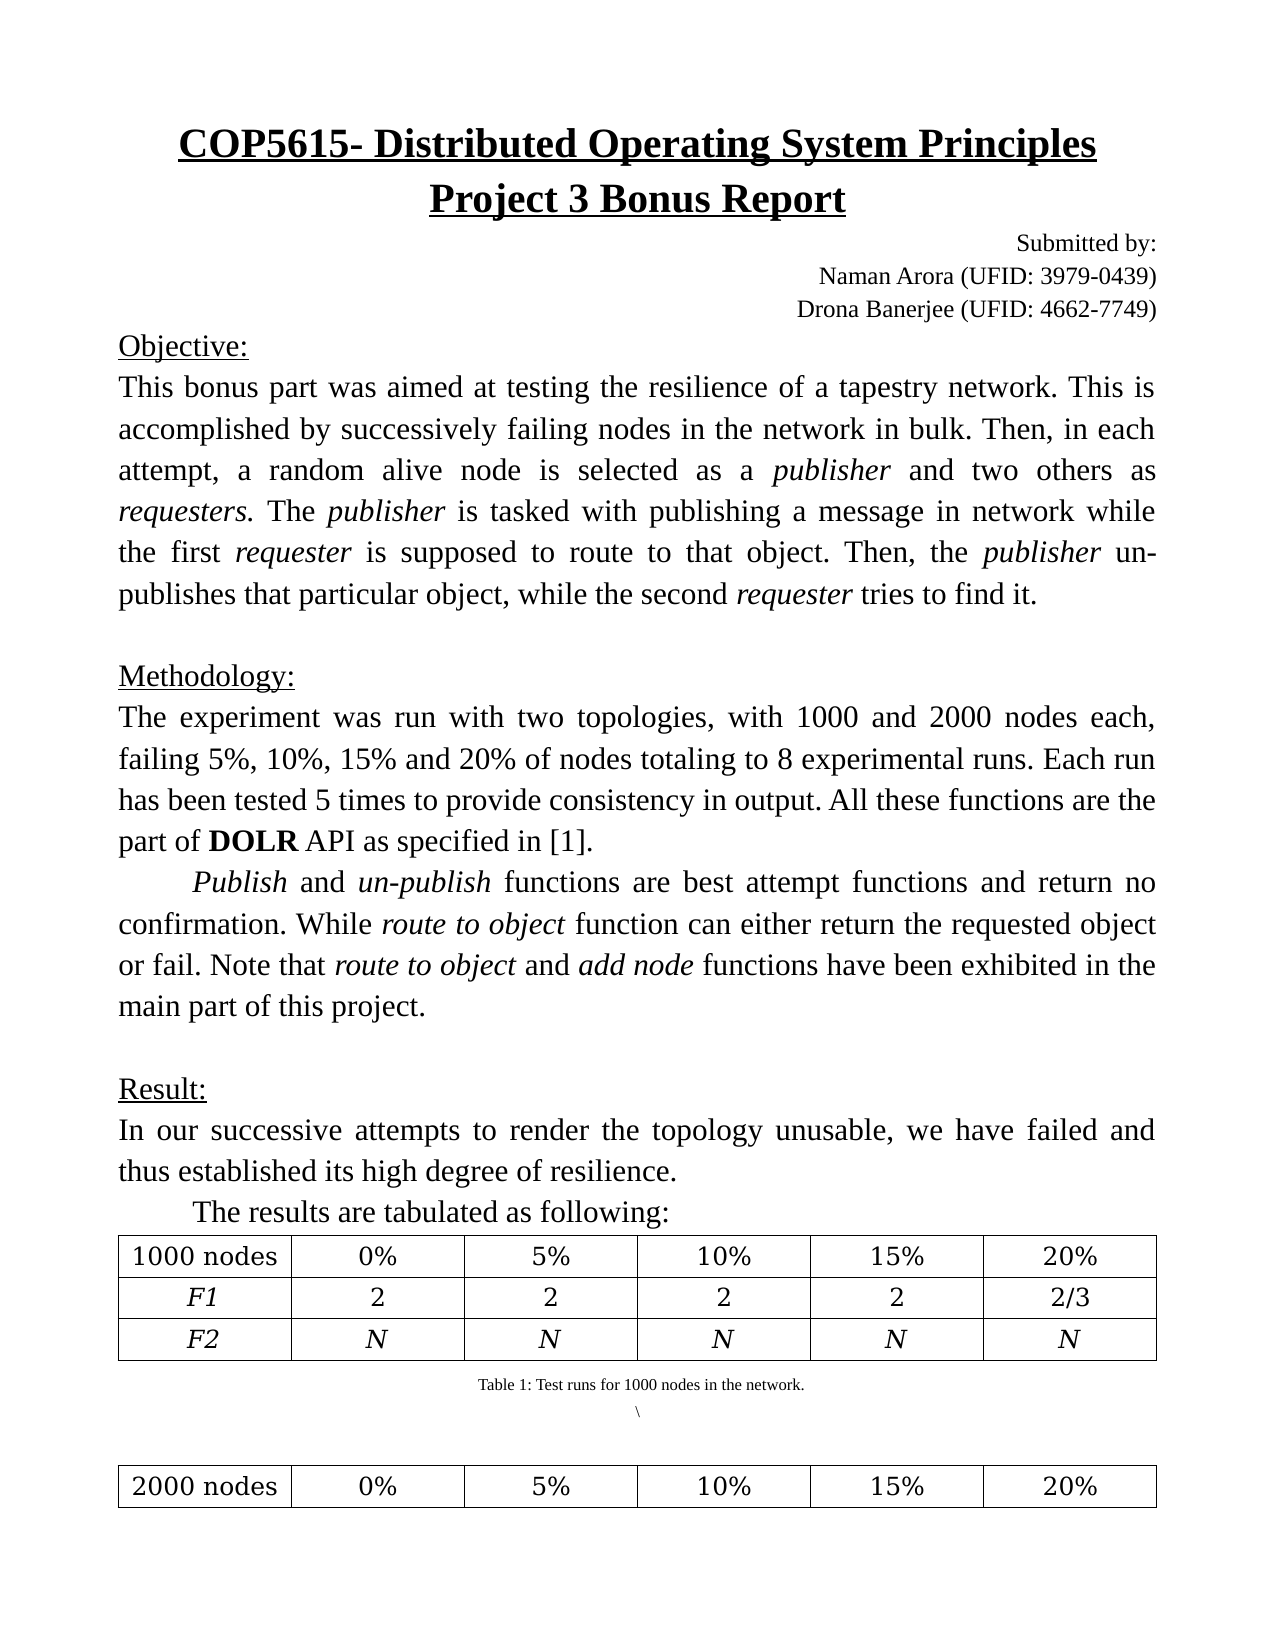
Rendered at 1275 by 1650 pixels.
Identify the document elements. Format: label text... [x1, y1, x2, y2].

text COP5615- Distributed Operating System Principles [118, 118, 1157, 166]
table_cell 2 [638, 1278, 810, 1318]
table_header 2000 nodes [119, 1466, 291, 1507]
table_cell 2/3 [984, 1278, 1156, 1318]
table_cell F2 [119, 1319, 291, 1360]
table_cell N [811, 1319, 983, 1360]
text Table 1: Test runs for 1000 nodes in the network. [118, 1361, 1157, 1397]
text \ [118, 1402, 1157, 1421]
table_header 0% [292, 1236, 464, 1277]
text The results are tabulated as following: [118, 1194, 1157, 1229]
table_header 15% [811, 1466, 983, 1507]
table_cell 2 [465, 1278, 637, 1318]
text Objective: [118, 327, 1157, 363]
table_header 5% [465, 1236, 637, 1277]
table_cell 2 [811, 1278, 983, 1318]
text Drona Banerjee (UFID: 4662-7749) [118, 294, 1157, 323]
table_header 1000 nodes [119, 1236, 291, 1277]
table_header 0% [292, 1466, 464, 1507]
table_cell 2 [292, 1278, 464, 1318]
table_header 5% [465, 1466, 637, 1507]
table_cell F1 [119, 1278, 291, 1318]
table_cell N [638, 1319, 810, 1360]
table_header 15% [811, 1236, 983, 1277]
text Publish and un-publish functions are best attempt functions and return no confirmation. While route to object function can either return the requested object or fail. Note that route to object and add node functions have been exhibited in the main part of this project. [118, 864, 1157, 1023]
text The experiment was run with two topologies, with 1000 and 2000 nodes each, failing 5%, 10%, 15% and 20% of nodes totaling to 8 experimental runs. Each run has been tested 5 times to provide consistency in output. All these functions are the part of DOLR API as specified in [1]. [118, 699, 1157, 858]
text This bonus part was aimed at testing the resilience of a tapestry network. This is accomplished by successively failing nodes in the network in bulk. Then, in each attempt, a random alive node is selected as a publisher and two others as requesters. The publisher is tasked with publishing a message in network while the first requester is supposed to route to that object. Then, the publisher un-publishes that particular object, while the second requester tries to find it. [118, 369, 1157, 611]
text Project 3 Bonus Report [118, 173, 1157, 221]
table_header 10% [638, 1236, 810, 1277]
text Methodology: [118, 657, 1157, 693]
text Result: [118, 1070, 1157, 1106]
text In our successive attempts to render the topology unusable, we have failed and thus established its high degree of resilience. [118, 1111, 1157, 1188]
table_header 20% [984, 1466, 1156, 1507]
table_cell N [984, 1319, 1156, 1360]
table_cell N [465, 1319, 637, 1360]
text Naman Arora (UFID: 3979-0439) [118, 261, 1157, 290]
text Submitted by: [118, 228, 1157, 257]
table_cell N [292, 1319, 464, 1360]
table_header 20% [984, 1236, 1156, 1277]
table_header 10% [638, 1466, 810, 1507]
